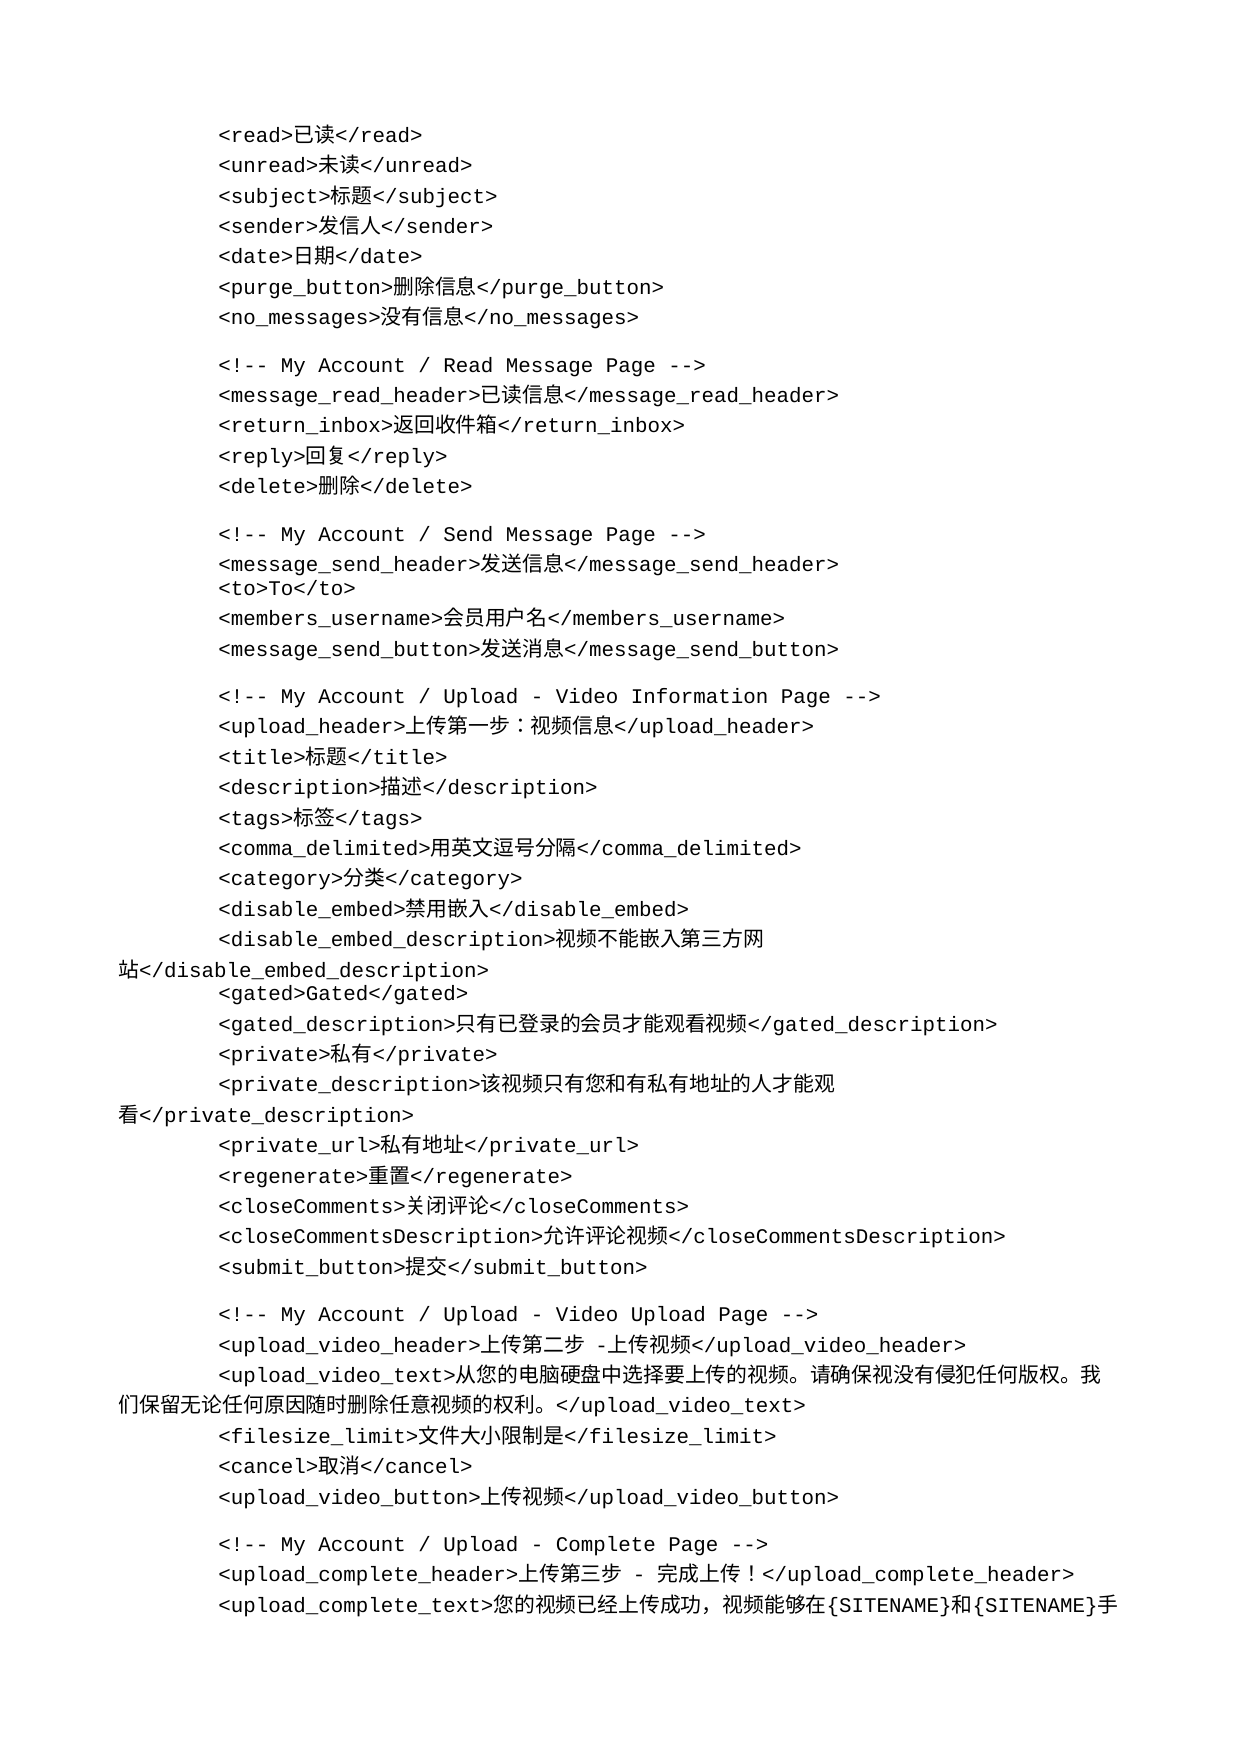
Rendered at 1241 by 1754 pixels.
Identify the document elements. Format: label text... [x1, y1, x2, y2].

text <!-- My Account / Upload - Complete Page --> [118, 1534, 1122, 1558]
text <unread>未读</unread> [118, 148, 1122, 179]
text <message_send_header>发送信息</message_send_header> [118, 547, 1122, 578]
text <reply>回复</reply> [118, 439, 1122, 469]
text <upload_video_button>上传视频</upload_video_button> [118, 1480, 1122, 1510]
text <read>已读</read> [118, 118, 1122, 148]
text <upload_header>上传第一步：视频信息</upload_header> [118, 709, 1122, 740]
text <no_messages>没有信息</no_messages> [118, 301, 1122, 331]
text <closeComments>关闭评论</closeComments> [118, 1189, 1122, 1220]
text <private_description>该视频只有您和有私有地址的人才能观看</private_description> [118, 1068, 1122, 1128]
text <title>标题</title> [118, 740, 1122, 770]
text <!-- My Account / Send Message Page --> [118, 524, 1122, 547]
text <upload_video_header>上传第二步 -上传视频</upload_video_header> [118, 1328, 1122, 1358]
text <regenerate>重置</regenerate> [118, 1159, 1122, 1189]
text <closeCommentsDescription>允许评论视频</closeCommentsDescription> [118, 1220, 1122, 1250]
text <upload_video_text>从您的电脑硬盘中选择要上传的视频。请确保视没有侵犯任何版权。我们保留无论任何原因随时删除任意视频的权利。</upload_video_text> [118, 1358, 1122, 1419]
text <gated_description>只有已登录的会员才能观看视频</gated_description> [118, 1007, 1122, 1037]
text <gated>Gated</gated> [118, 983, 1122, 1007]
text <tags>标签</tags> [118, 801, 1122, 831]
text <disable_embed_description>视频不能嵌入第三方网站</disable_embed_description> [118, 922, 1122, 983]
text <date>日期</date> [118, 240, 1122, 270]
text <to>To</to> [118, 578, 1122, 601]
text <!-- My Account / Upload - Video Information Page --> [118, 686, 1122, 709]
text <description>描述</description> [118, 770, 1122, 801]
text <purge_button>删除信息</purge_button> [118, 270, 1122, 301]
text <return_inbox>返回收件箱</return_inbox> [118, 409, 1122, 439]
text <subject>标题</subject> [118, 179, 1122, 209]
text <members_username>会员用户名</members_username> [118, 601, 1122, 632]
text <private_url>私有地址</private_url> [118, 1128, 1122, 1159]
text <private>私有</private> [118, 1037, 1122, 1068]
text <!-- My Account / Read Message Page --> [118, 355, 1122, 378]
text <submit_button>提交</submit_button> [118, 1250, 1122, 1281]
text <!-- My Account / Upload - Video Upload Page --> [118, 1304, 1122, 1328]
text <disable_embed>禁用嵌入</disable_embed> [118, 892, 1122, 922]
text <delete>删除</delete> [118, 469, 1122, 500]
text <sender>发信人</sender> [118, 209, 1122, 240]
text <upload_complete_text>您的视频已经上传成功，视频能够在{SITENAME}和{SITENAME}手 [118, 1588, 1122, 1618]
text <message_read_header>已读信息</message_read_header> [118, 378, 1122, 409]
text <upload_complete_header>上传第三步 - 完成上传！</upload_complete_header> [118, 1558, 1122, 1588]
text <cancel>取消</cancel> [118, 1449, 1122, 1480]
text <category>分类</category> [118, 862, 1122, 892]
text <message_send_button>发送消息</message_send_button> [118, 632, 1122, 662]
text <comma_delimited>用英文逗号分隔</comma_delimited> [118, 831, 1122, 862]
text <filesize_limit>文件大小限制是</filesize_limit> [118, 1419, 1122, 1449]
